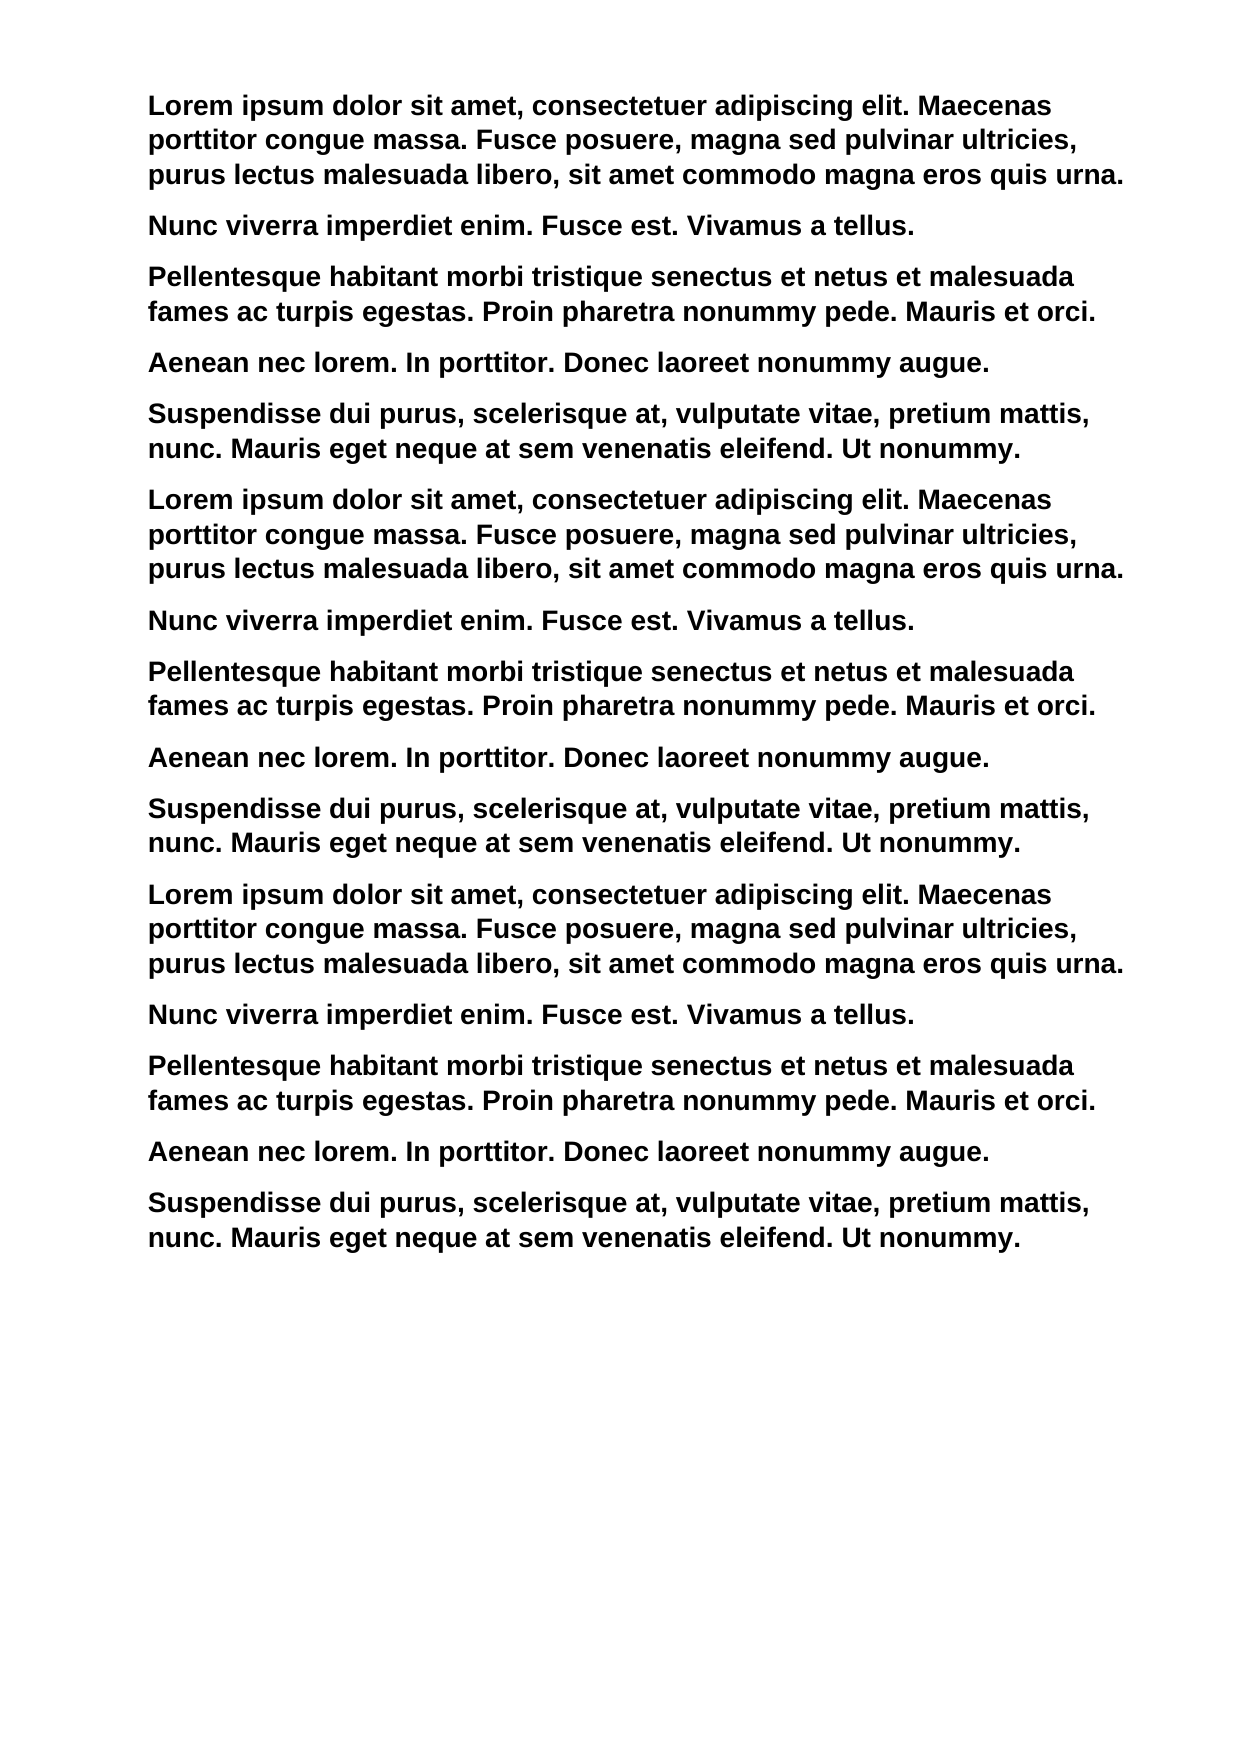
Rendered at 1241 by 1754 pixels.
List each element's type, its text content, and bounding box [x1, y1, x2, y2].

text Lorem ipsum dolor sit amet, consectetuer adipiscing elit. Maecenas porttitor congue massa. Fusce posuere, magna sed pulvinar ultricies, purus lectus malesuada libero, sit amet commodo magna eros quis urna. [148, 483, 1152, 585]
text Pellentesque habitant morbi tristique senectus et netus et malesuada fames ac turpis egestas. Proin pharetra nonummy pede. Mauris et orci. [148, 655, 1152, 722]
text Suspendisse dui purus, scelerisque at, vulputate vitae, pretium mattis, nunc. Mauris eget neque at sem venenatis eleifend. Ut nonummy. [148, 1186, 1152, 1253]
text Lorem ipsum dolor sit amet, consectetuer adipiscing elit. Maecenas porttitor congue massa. Fusce posuere, magna sed pulvinar ultricies, purus lectus malesuada libero, sit amet commodo magna eros quis urna. [148, 878, 1152, 979]
text Nunc viverra imperdiet enim. Fusce est. Vivamus a tellus. [148, 998, 1152, 1031]
text Suspendisse dui purus, scelerisque at, vulputate vitae, pretium mattis, nunc. Mauris eget neque at sem venenatis eleifend. Ut nonummy. [148, 397, 1152, 464]
text Pellentesque habitant morbi tristique senectus et netus et malesuada fames ac turpis egestas. Proin pharetra nonummy pede. Mauris et orci. [148, 1049, 1152, 1116]
text Aenean nec lorem. In porttitor. Donec laoreet nonummy augue. [148, 346, 1152, 378]
text Nunc viverra imperdiet enim. Fusce est. Vivamus a tellus. [148, 603, 1152, 636]
text Suspendisse dui purus, scelerisque at, vulputate vitae, pretium mattis, nunc. Mauris eget neque at sem venenatis eleifend. Ut nonummy. [148, 792, 1152, 859]
text Lorem ipsum dolor sit amet, consectetuer adipiscing elit. Maecenas porttitor congue massa. Fusce posuere, magna sed pulvinar ultricies, purus lectus malesuada libero, sit amet commodo magna eros quis urna. [148, 88, 1152, 190]
text Aenean nec lorem. In porttitor. Donec laoreet nonummy augue. [148, 741, 1152, 773]
text Pellentesque habitant morbi tristique senectus et netus et malesuada fames ac turpis egestas. Proin pharetra nonummy pede. Mauris et orci. [148, 260, 1152, 327]
text Aenean nec lorem. In porttitor. Donec laoreet nonummy augue. [148, 1135, 1152, 1168]
text Nunc viverra imperdiet enim. Fusce est. Vivamus a tellus. [148, 209, 1152, 241]
